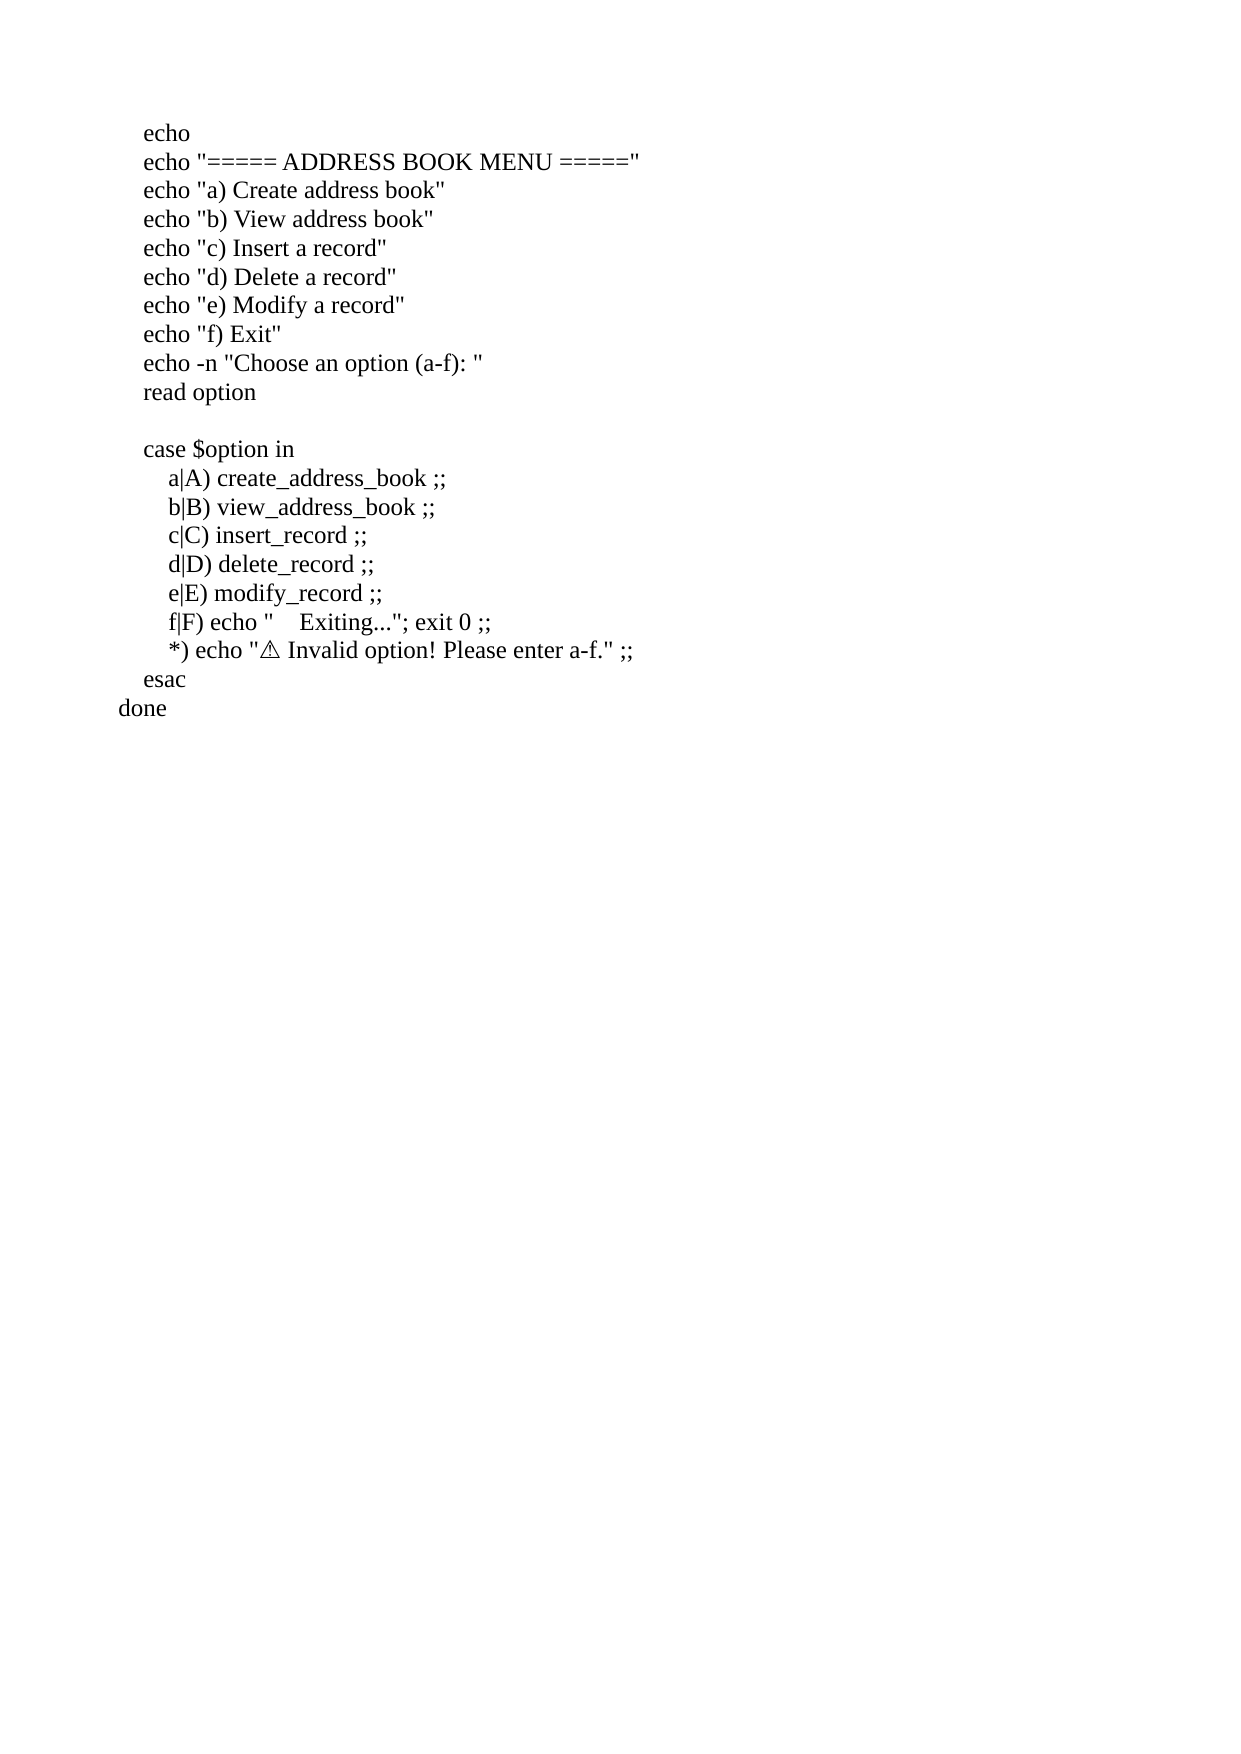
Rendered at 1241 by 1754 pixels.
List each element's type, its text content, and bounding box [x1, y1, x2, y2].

text echo "e) Modify a record" [118, 291, 1122, 319]
text echo "===== ADDRESS BOOK MENU =====" [118, 147, 1122, 176]
text echo [118, 118, 1122, 147]
text e|E) modify_record ;; [118, 578, 1122, 607]
text done [118, 693, 1122, 722]
text case $option in [118, 434, 1122, 463]
text c|C) insert_record ;; [118, 521, 1122, 549]
text echo "b) View address book" [118, 204, 1122, 233]
text b|B) view_address_book ;; [118, 492, 1122, 521]
text *) echo "⚠️ Invalid option! Please enter a-f." ;; [118, 636, 1122, 664]
text read option [118, 377, 1122, 406]
text echo -n "Choose an option (a-f): " [118, 348, 1122, 377]
text echo "d) Delete a record" [118, 262, 1122, 291]
text d|D) delete_record ;; [118, 549, 1122, 578]
text echo "a) Create address book" [118, 176, 1122, 204]
text echo "f) Exit" [118, 319, 1122, 348]
text f|F) echo "👋 Exiting..."; exit 0 ;; [118, 607, 1122, 636]
text esac [118, 664, 1122, 693]
text a|A) create_address_book ;; [118, 463, 1122, 492]
text echo "c) Insert a record" [118, 233, 1122, 262]
